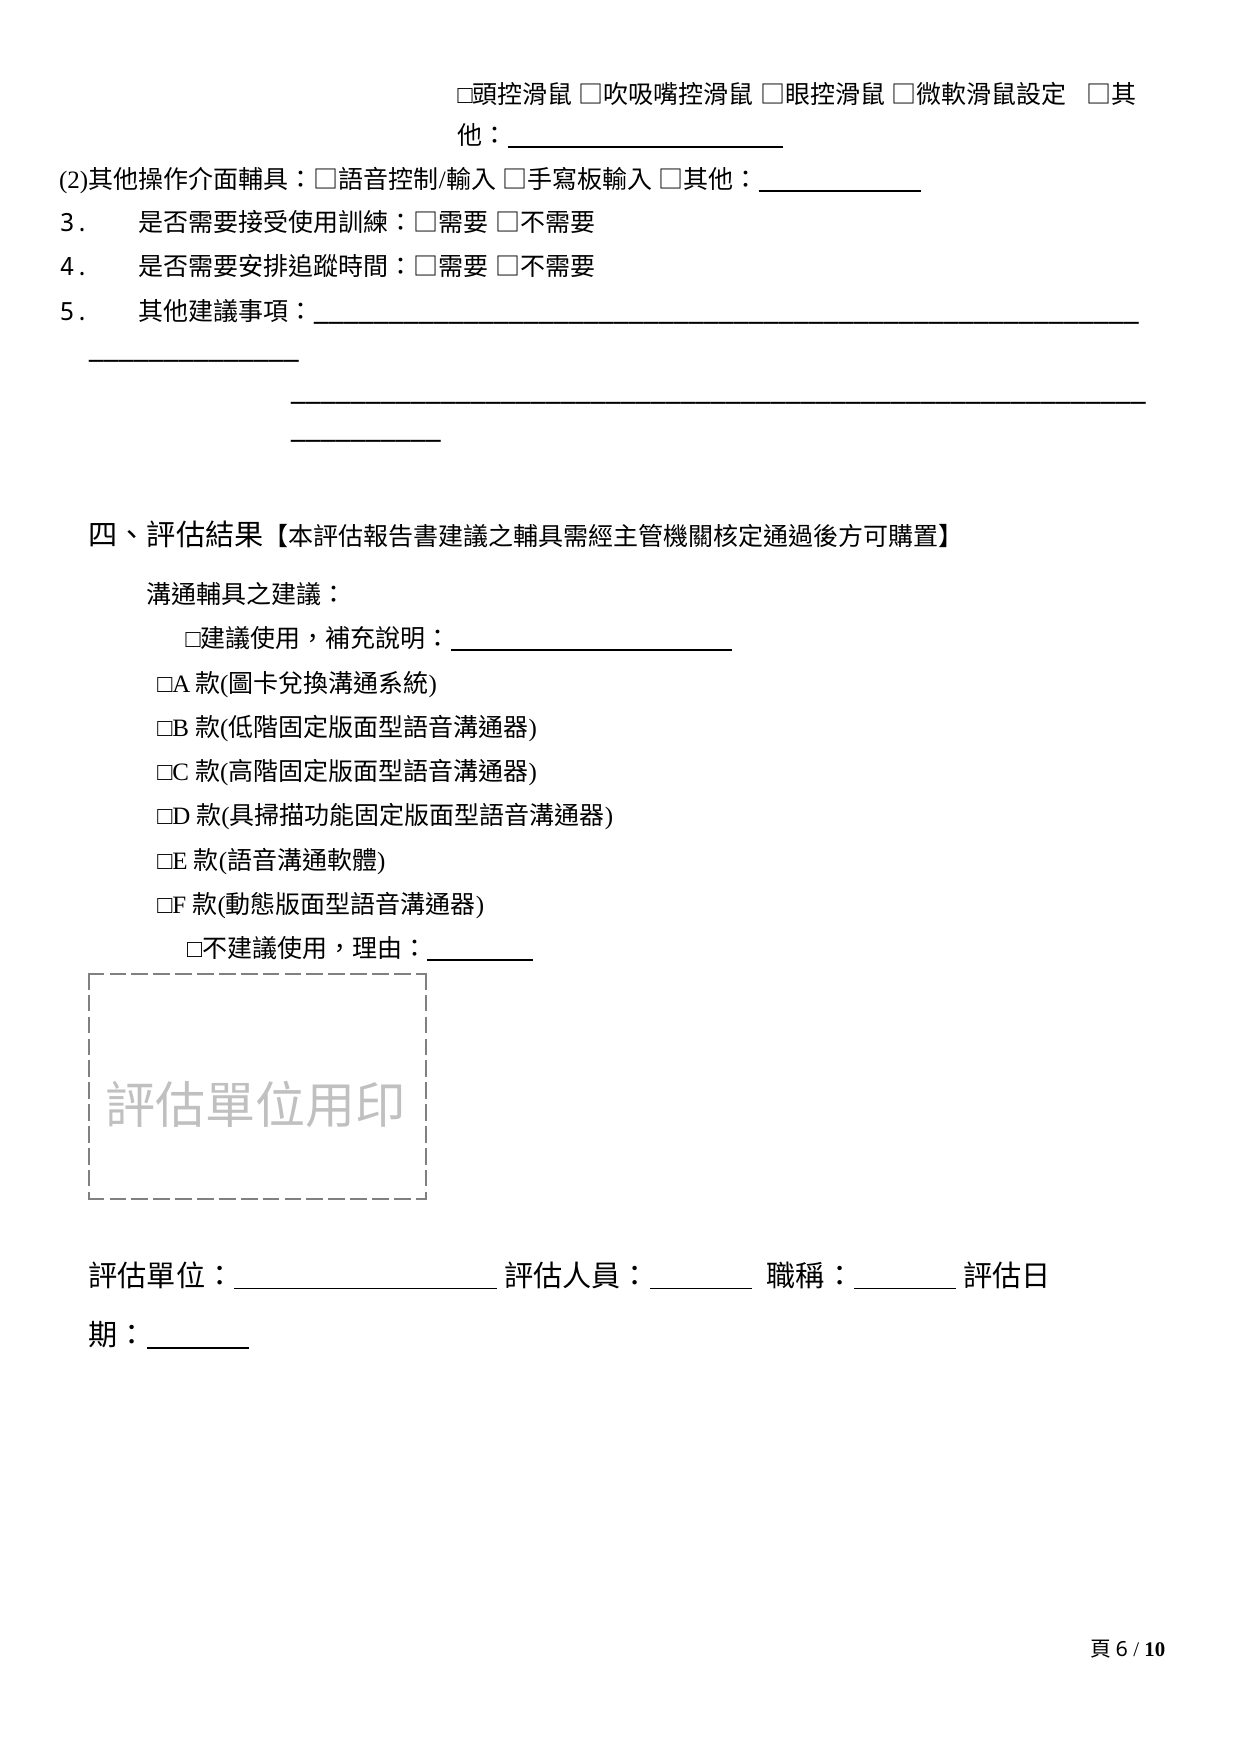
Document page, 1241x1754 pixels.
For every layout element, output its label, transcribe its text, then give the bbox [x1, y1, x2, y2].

text ___________________________________________________________________ [291, 373, 1152, 445]
text □A 款(圖卡兌換溝通系統) [88, 663, 1152, 699]
text □D 款(具掃描功能固定版面型語音溝通器) [88, 796, 1152, 832]
table_header 評估單位用印 [89, 973, 426, 1198]
list 是否需要安排追蹤時間：□需要 □不需要 [59, 247, 1152, 283]
text 評估單位： 評估人員： 職稱： 評估日期： [88, 1252, 1060, 1353]
text □頭控滑鼠 □吹吸嘴控滑鼠 □眼控滑鼠 □微軟滑鼠設定 □其他： [457, 75, 1152, 152]
text □F 款(動態版面型語音溝通器) [88, 884, 1152, 921]
text □不建議使用，理由： [174, 929, 1152, 965]
text 四、評估結果【本評估報告書建議之輔具需經主管機關核定通過後方可購置】 [88, 512, 1152, 554]
text □C 款(高階固定版面型語音溝通器) [88, 752, 1152, 788]
list 是否需要接受使用訓練：□需要 □不需要 [59, 202, 1152, 239]
list 其他操作介面輔具：□語音控制/輸入 □手寫板輸入 □其他： [59, 160, 991, 196]
text 溝通輔具之建議： [147, 574, 1152, 611]
text □建議使用，補充說明： [173, 619, 1152, 655]
list 其他建議事項：_____________________________________________________________________ [59, 291, 1152, 365]
text □B 款(低階固定版面型語音溝通器) [88, 707, 1152, 743]
text □E 款(語音溝通軟體) [88, 840, 1152, 876]
